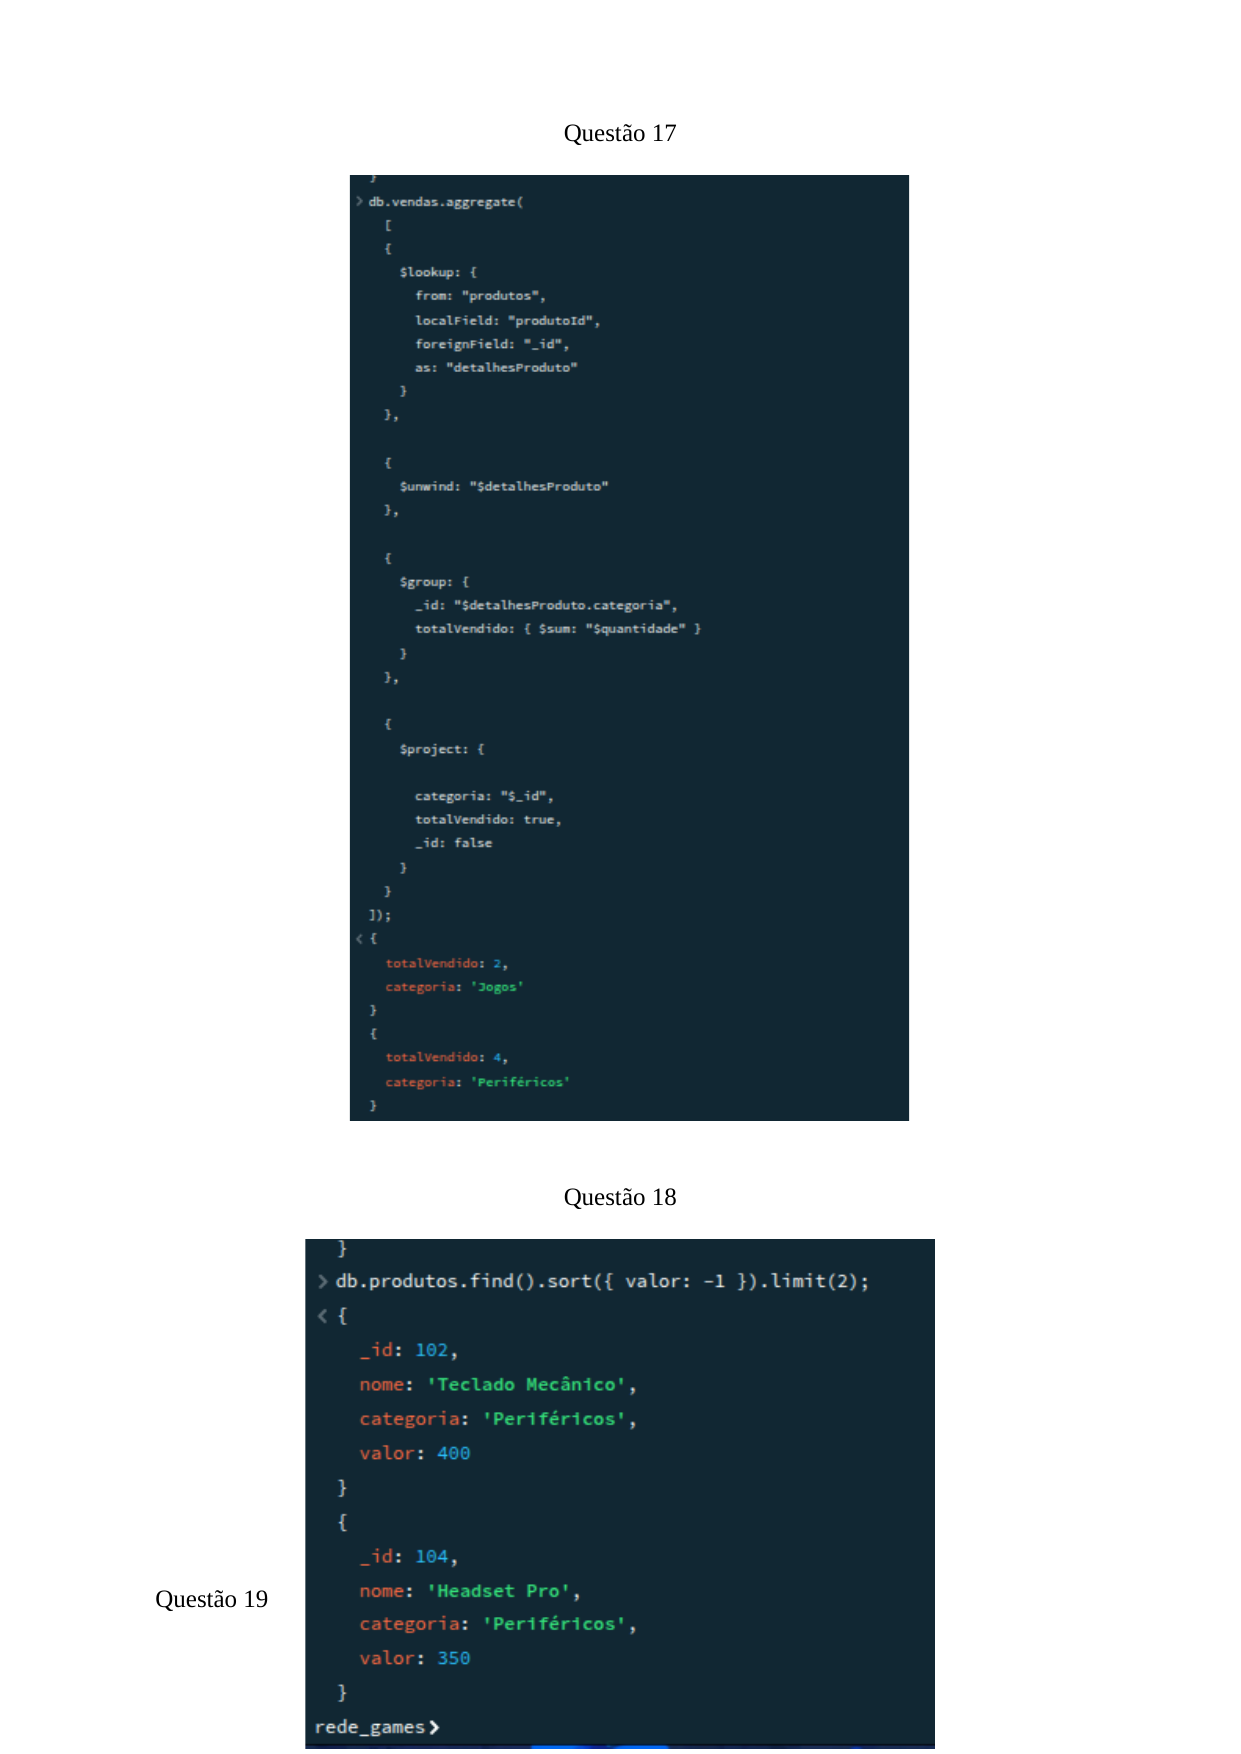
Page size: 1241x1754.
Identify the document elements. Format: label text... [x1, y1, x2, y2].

picture [349, 175, 910, 1121]
text [935, 1584, 1122, 1613]
text Questão 17 [118, 118, 1122, 147]
text Questão 19 [118, 1584, 305, 1613]
picture [305, 1239, 935, 1749]
text Questão 18 [118, 1182, 1122, 1211]
